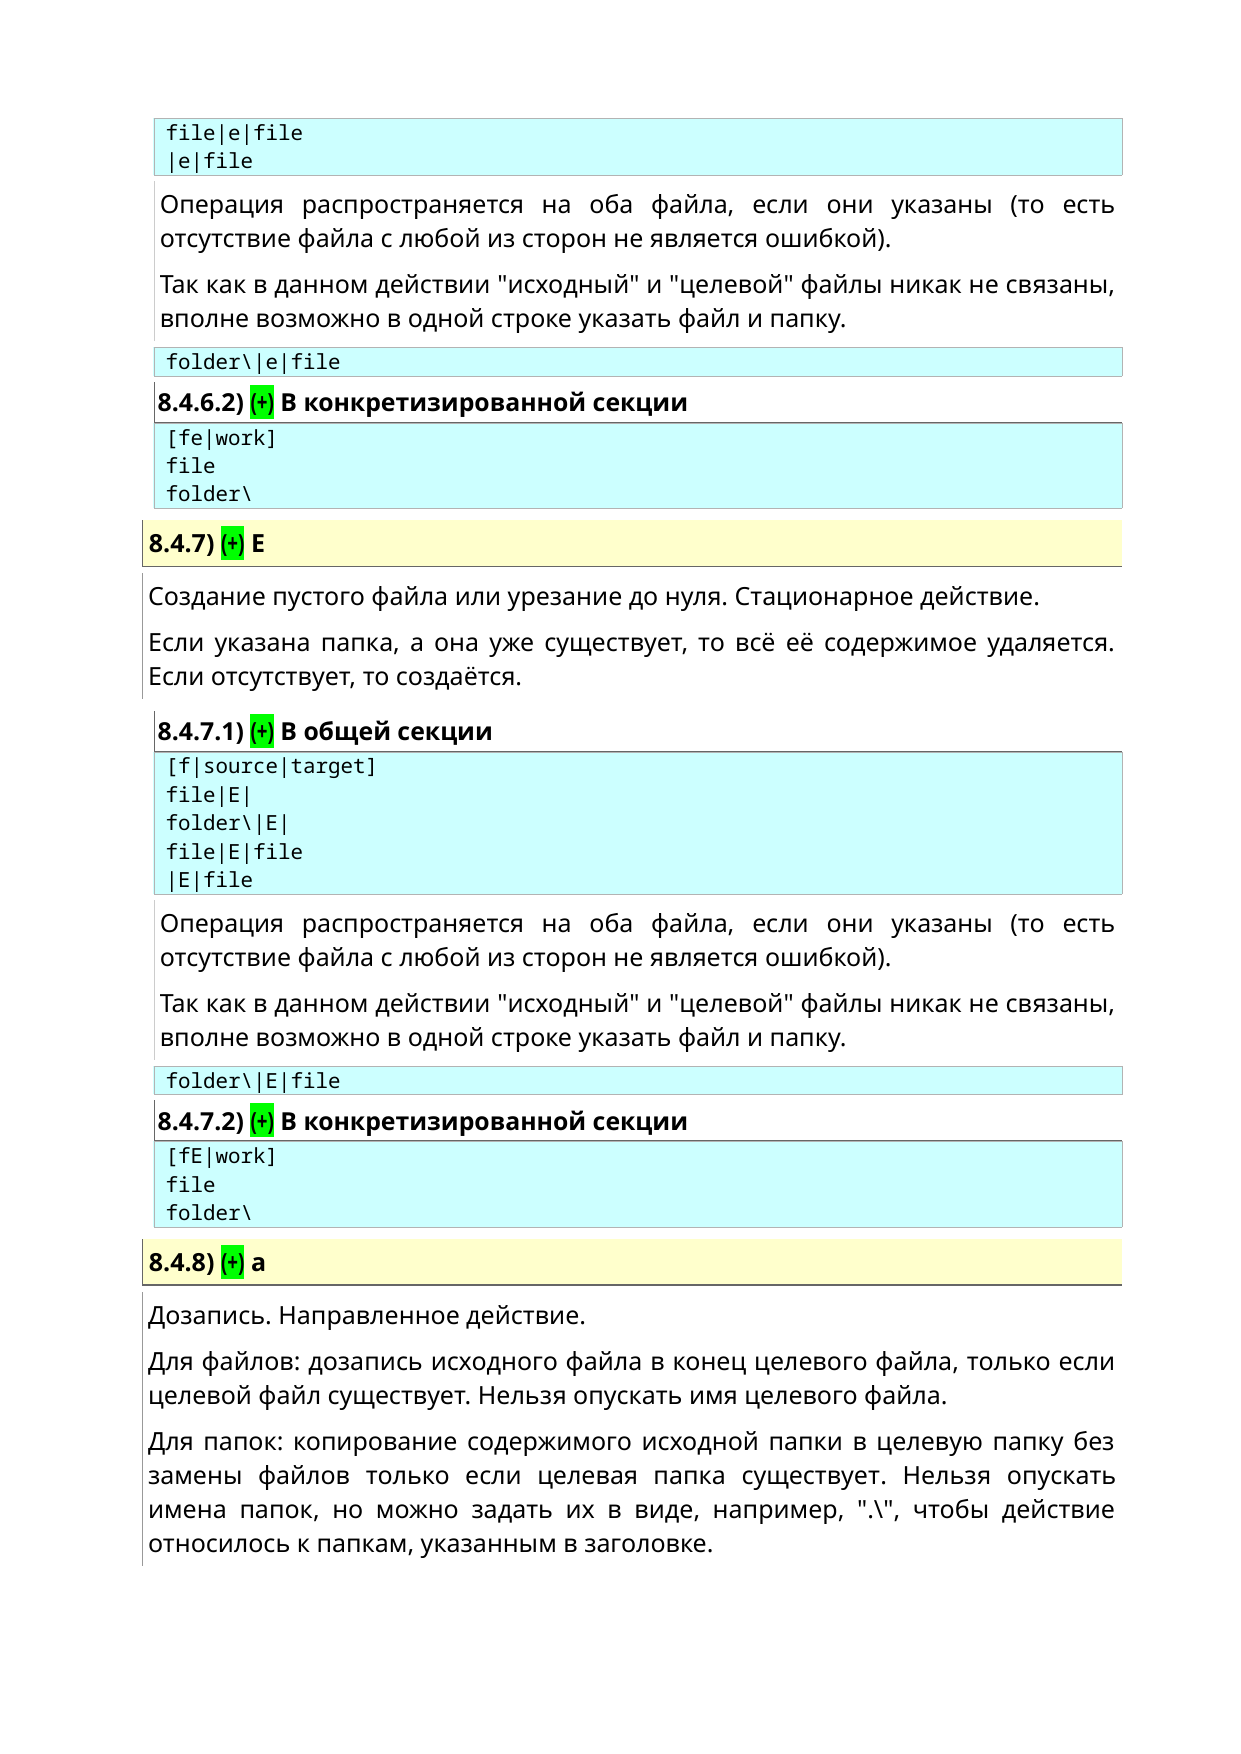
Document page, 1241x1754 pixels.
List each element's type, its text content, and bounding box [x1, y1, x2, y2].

subtitle (+) E [143, 520, 1122, 566]
text Для файлов: дозапись исходного файла в конец целевого файла, только если целевой файл существует. Нельзя опускать имя целевого файла. [143, 1337, 1122, 1412]
text Дозапись. Направленное действие. [143, 1292, 1122, 1332]
text Так как в данном действии "исходный" и "целевой" файлы никак не связаны, вполне возможно в одной строке указать файл и папку. [155, 980, 1122, 1060]
text |e|file [155, 147, 1122, 175]
text file|E| [155, 780, 1122, 808]
text file|e|file [155, 119, 1122, 147]
subtitle (+) В конкретизированной секции [155, 1100, 1122, 1140]
text Для папок: копирование содержимого исходной папки в целевую папку без замены файлов только если целевая папка существует. Нельзя опускать имена папок, но можно задать их в виде, например, ".\", чтобы действие относилось к папкам, указанным в заголовке. [143, 1417, 1122, 1566]
subtitle (+) a [143, 1239, 1122, 1284]
text |E|file [155, 865, 1122, 894]
text folder\|e|file [155, 348, 1122, 376]
text [fE|work] [155, 1142, 1122, 1170]
text folder\|E|file [155, 1067, 1122, 1094]
subtitle (+) В общей секции [155, 711, 1122, 751]
subtitle (+) В конкретизированной секции [155, 382, 1122, 422]
text [fe|work] [155, 424, 1122, 451]
text folder\ [155, 479, 1122, 508]
text file [155, 451, 1122, 479]
text folder\|E| [155, 808, 1122, 837]
text file [155, 1170, 1122, 1198]
text [f|source|target] [155, 753, 1122, 780]
text Если указана папка, а она уже существует, то всё её содержимое удаляется. Если отсутствует, то создаётся. [143, 619, 1122, 699]
text file|E|file [155, 837, 1122, 865]
text Операция распространяется на оба файла, если они указаны (то есть отсутствие файла с любой из сторон не является ошибкой). [155, 900, 1122, 974]
text Так как в данном действии "исходный" и "целевой" файлы никак не связаны, вполне возможно в одной строке указать файл и папку. [155, 261, 1122, 341]
text Операция распространяется на оба файла, если они указаны (то есть отсутствие файла с любой из сторон не является ошибкой). [155, 181, 1122, 255]
text folder\ [155, 1198, 1122, 1227]
text Создание пустого файла или урезание до нуля. Стационарное действие. [143, 573, 1122, 613]
